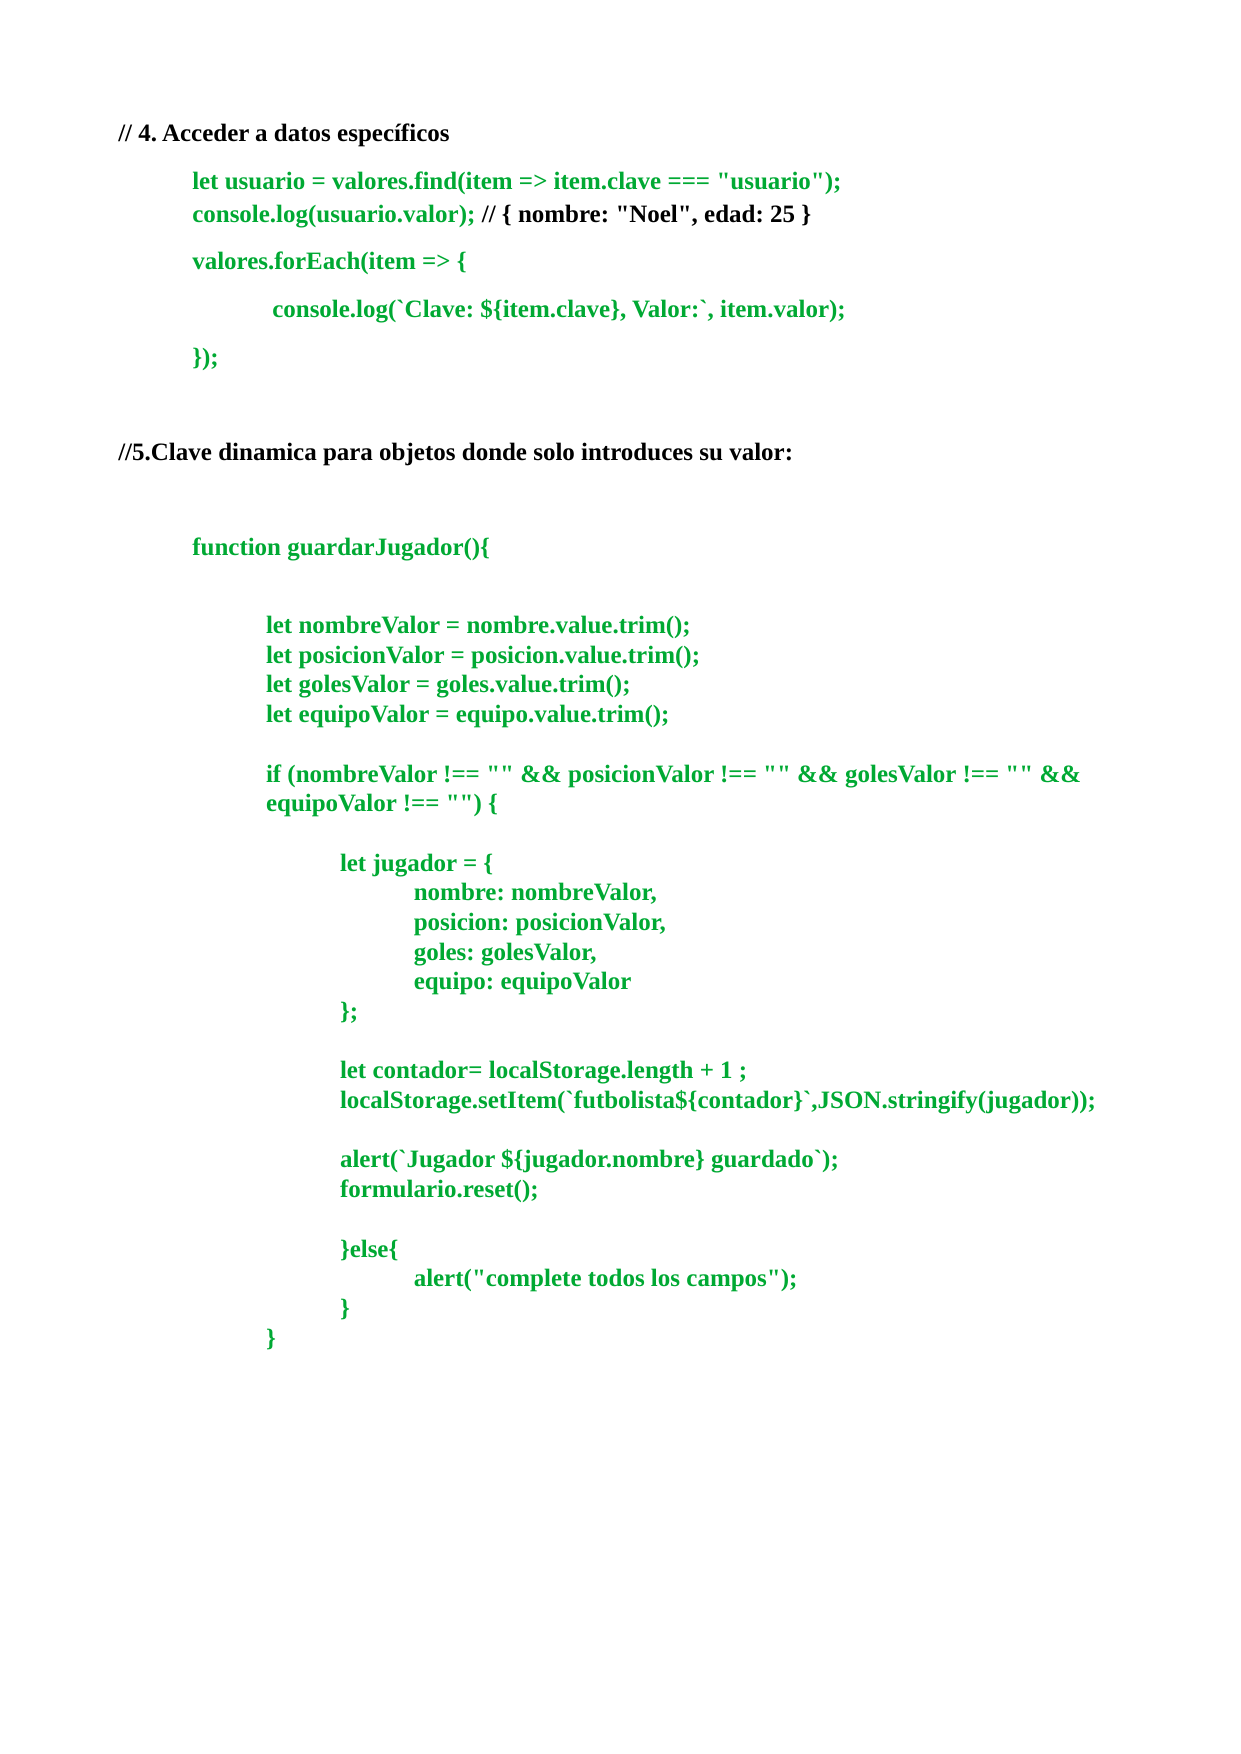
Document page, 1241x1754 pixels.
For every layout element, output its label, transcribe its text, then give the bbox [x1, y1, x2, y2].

text } [118, 1292, 1122, 1322]
text valores.forEach(item => { [118, 246, 1122, 275]
text if (nombreValor !== "" && posicionValor !== "" && golesValor !== "" && equipoValor !== "") { [118, 758, 1122, 817]
text localStorage.setItem(`futbolista${contador}`,JSON.stringify(jugador)); [118, 1084, 1122, 1114]
text }; [118, 995, 1122, 1025]
text let contador= localStorage.length + 1 ; [118, 1054, 1122, 1084]
text alert(`Jugador ${jugador.nombre} guardado`); [118, 1144, 1122, 1173]
text alert("complete todos los campos"); [118, 1262, 1122, 1292]
text let equipoValor = equipo.value.trim(); [118, 698, 1122, 728]
text let jugador = { [118, 847, 1122, 876]
text }else{ [118, 1233, 1122, 1262]
text let posicionValor = posicion.value.trim(); [118, 639, 1122, 669]
text console.log(`Clave: ${item.clave}, Valor:`, item.valor); [118, 294, 1122, 323]
text function guardarJugador(){ [118, 532, 1122, 561]
text // 4. Acceder a datos específicos [118, 118, 1122, 147]
text //5.Clave dinamica para objetos donde solo introduces su valor: [118, 437, 1122, 466]
text } [118, 1322, 1122, 1351]
text posicion: posicionValor, [118, 906, 1122, 936]
text equipo: equipoValor [118, 966, 1122, 995]
text nombre: nombreValor, [118, 876, 1122, 906]
text }); [118, 342, 1122, 370]
text goles: golesValor, [118, 936, 1122, 966]
text let nombreValor = nombre.value.trim(); [118, 609, 1122, 639]
text let golesValor = goles.value.trim(); [118, 669, 1122, 698]
text formulario.reset(); [118, 1173, 1122, 1203]
text let usuario = valores.find(item => item.clave === "usuario"); console.log(usuario.valor); // { nombre: "Noel", edad: 25 } [118, 166, 1122, 227]
